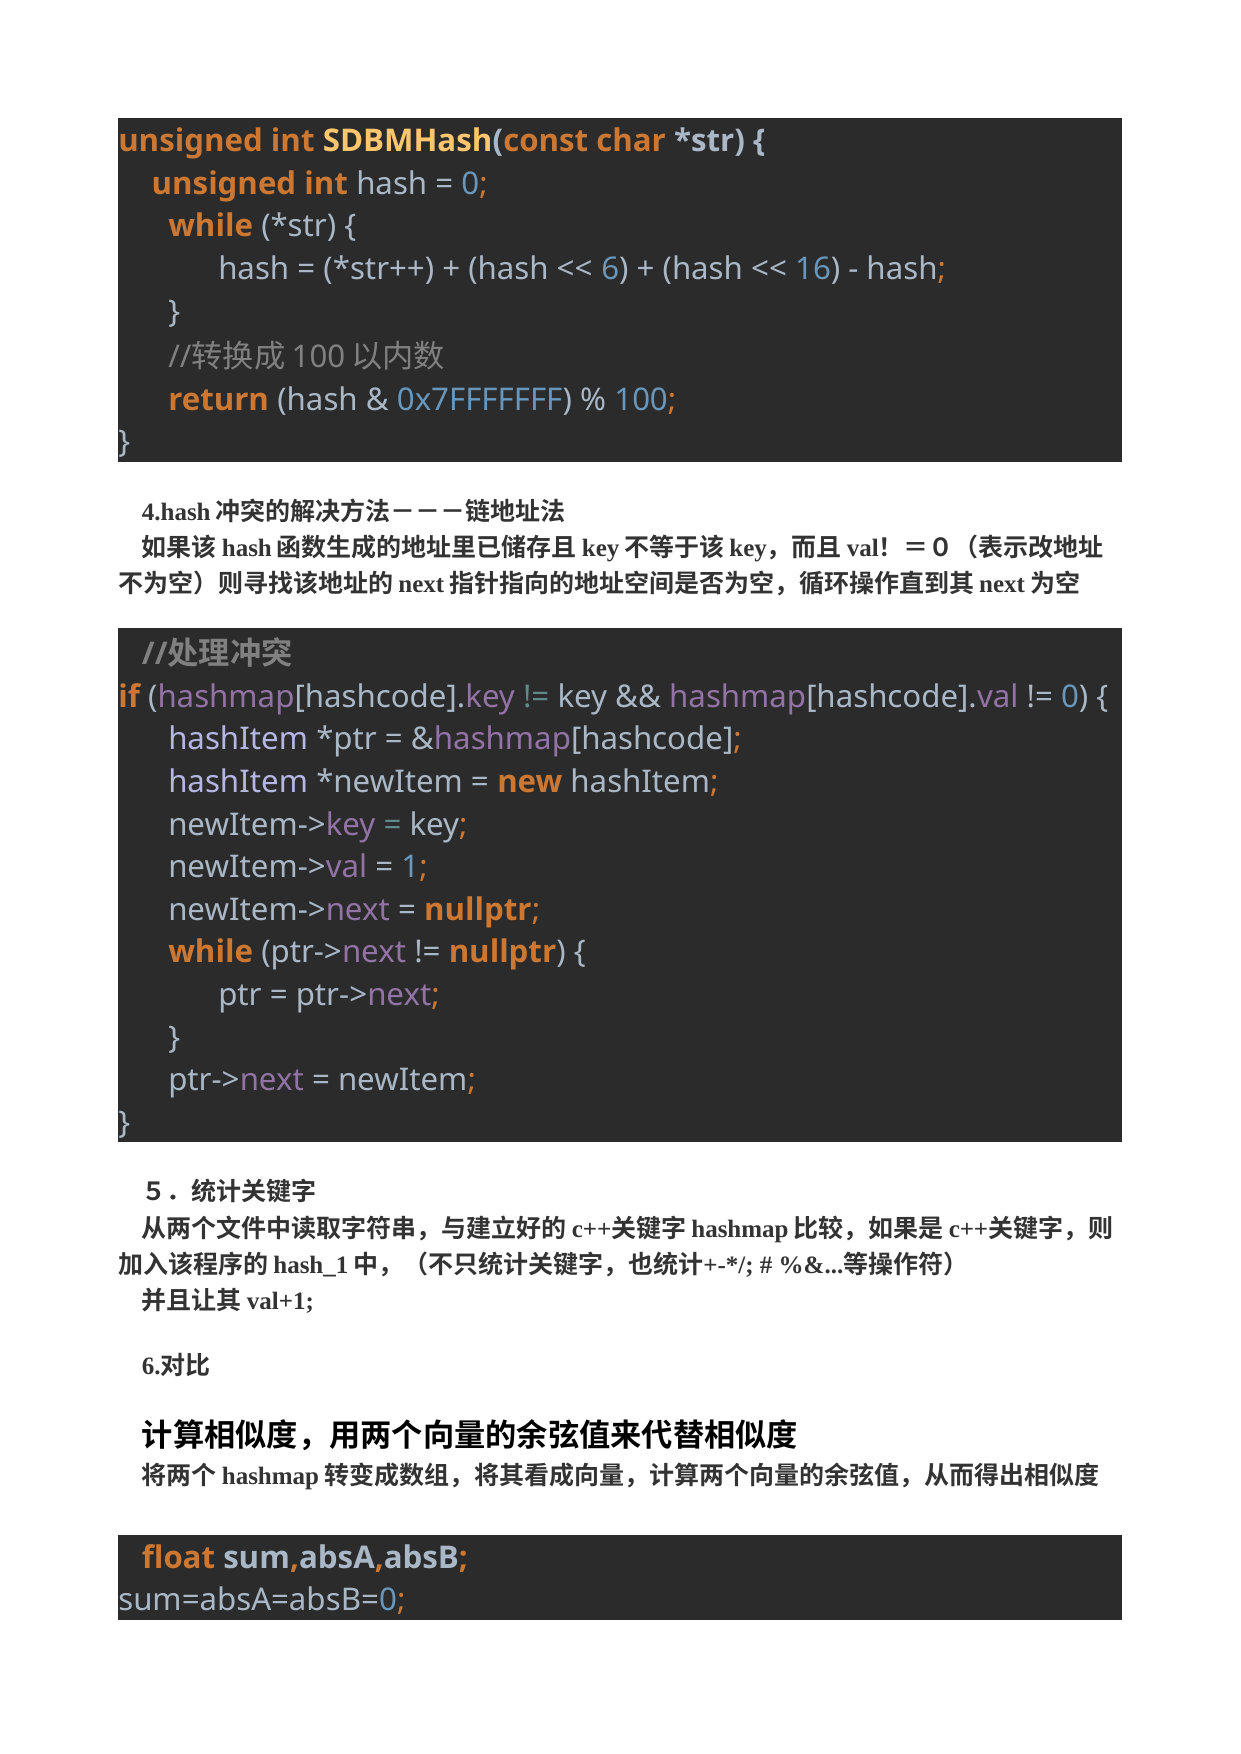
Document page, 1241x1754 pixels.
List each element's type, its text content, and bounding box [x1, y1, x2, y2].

text newItem->key = key; [118, 802, 1122, 844]
text 并且让其val+1; [118, 1281, 1122, 1317]
text if (hashmap[hashcode].key != key && hashmap[hashcode].val != 0) { [118, 674, 1122, 716]
text 4.hash冲突的解决方法－－－链地址法 [118, 491, 1122, 527]
text ptr = ptr->next; [118, 972, 1122, 1014]
text 从两个文件中读取字符串，与建立好的c++关键字hashmap比较，如果是c++关键字，则加入该程序的hash_1中，（不只统计关键字，也统计+-*/; # %&...等操作符） [118, 1208, 1122, 1281]
text unsigned int SDBMHash(const char *str) { [118, 118, 1122, 161]
text } [118, 1100, 1122, 1142]
text //转换成100以内数 [118, 331, 1122, 377]
text 计算相似度，用两个向量的余弦值来代替相似度 [118, 1411, 1122, 1456]
text 将两个hashmap转变成数组，将其看成向量，计算两个向量的余弦值，从而得出相似度 [118, 1456, 1122, 1492]
text ５．统计关键字 [118, 1172, 1122, 1208]
text } [118, 288, 1122, 331]
text //处理冲突 [118, 628, 1122, 674]
text ptr->next = newItem; [118, 1057, 1122, 1100]
text while (*str) { [118, 203, 1122, 246]
text 6.对比 [118, 1346, 1122, 1382]
text float sum,absA,absB; [118, 1535, 1122, 1577]
text while (ptr->next != nullptr) { [118, 929, 1122, 972]
text hashItem *newItem = new hashItem; [118, 759, 1122, 802]
text newItem->val = 1; [118, 844, 1122, 887]
text hashItem *ptr = &hashmap[hashcode]; [118, 716, 1122, 759]
text 如果该hash函数生成的地址里已储存且key不等于该key，而且val！＝０（表示改地址不为空）则寻找该地址的next指针指向的地址空间是否为空，循环操作直到其next为空 [118, 527, 1122, 600]
text newItem->next = nullptr; [118, 887, 1122, 929]
text unsigned int hash = 0; [118, 161, 1122, 203]
text hash = (*str++) + (hash << 6) + (hash << 16) - hash; [118, 246, 1122, 288]
text } [118, 419, 1122, 462]
text } [118, 1014, 1122, 1057]
text return (hash & 0x7FFFFFFF) % 100; [118, 377, 1122, 419]
text sum=absA=absB=0; [118, 1577, 1122, 1620]
